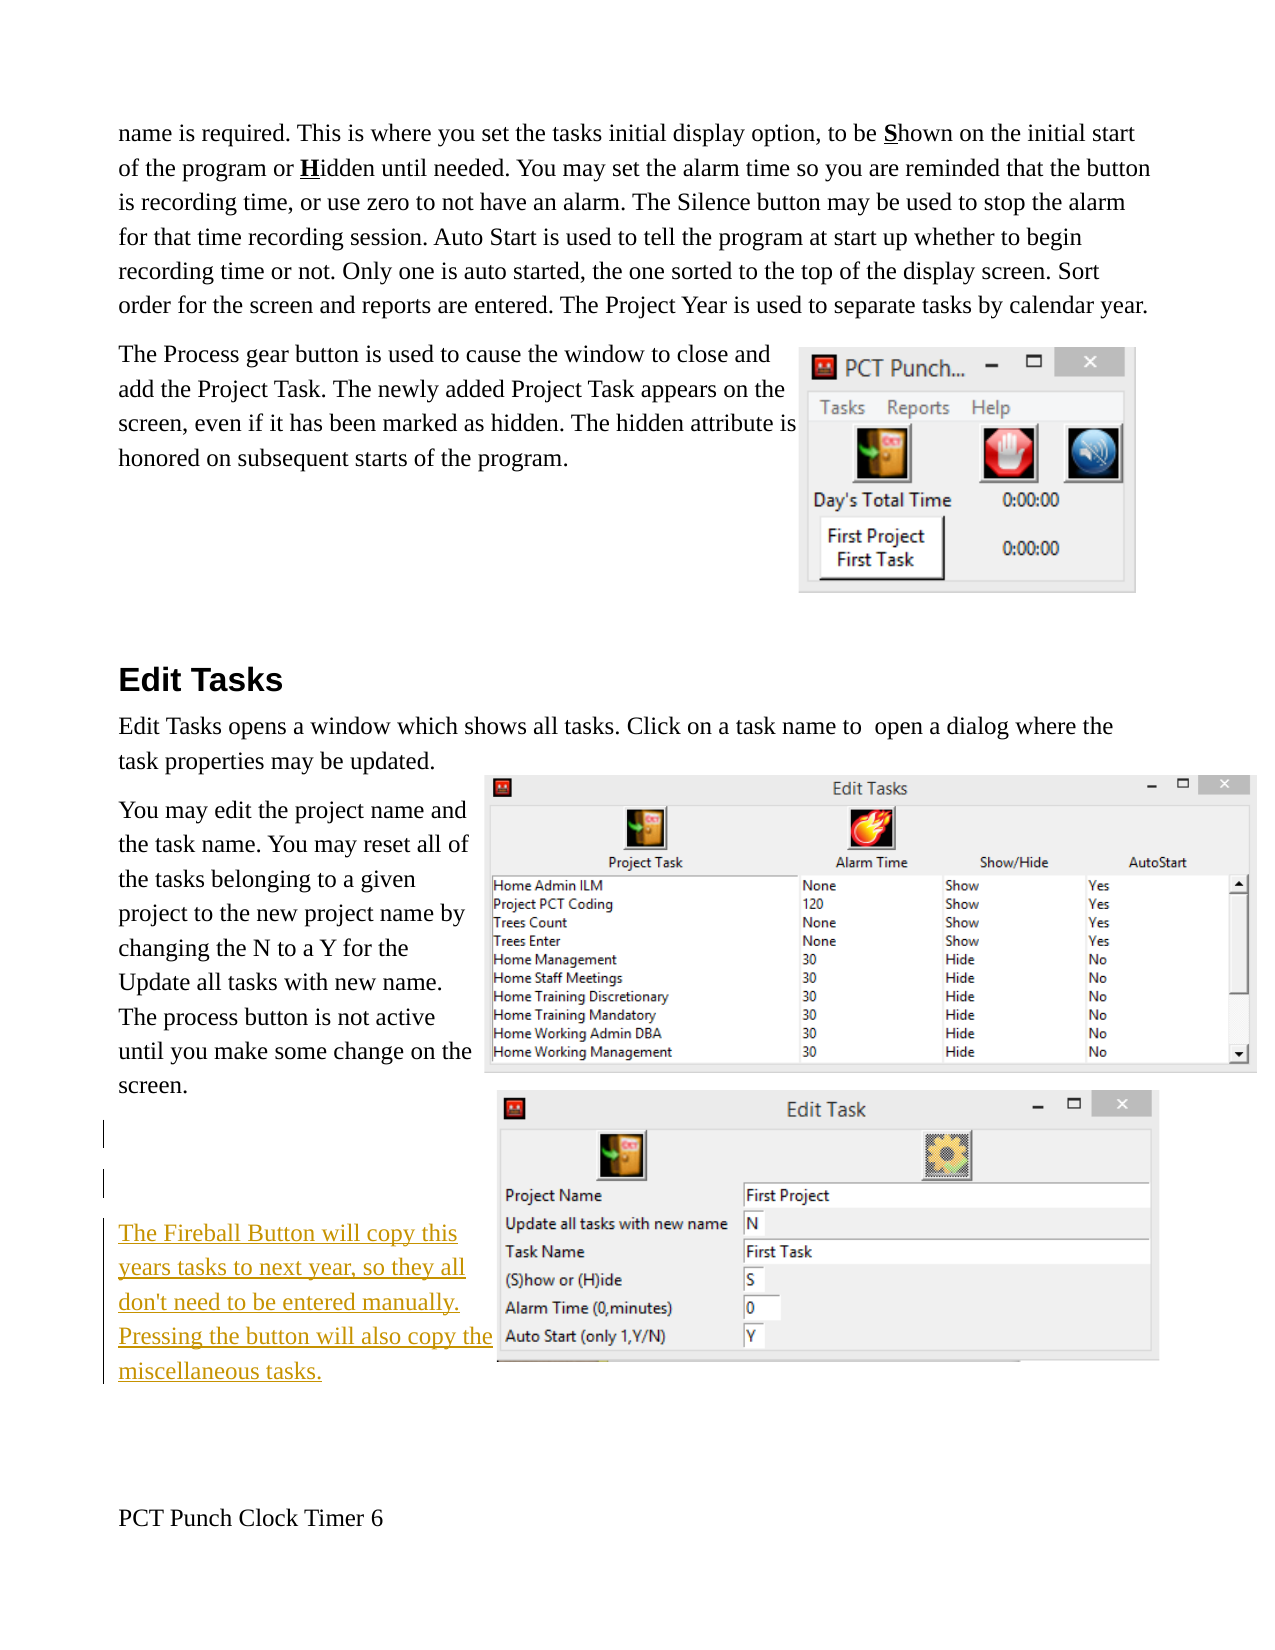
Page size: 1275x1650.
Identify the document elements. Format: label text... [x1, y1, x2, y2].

text You may edit the project name and the task name. You may reset all of the tasks belonging to a given project to the new project name by changing the N to a Y for the Update all tasks with new name. The process button is not active until you make some change on the screen. [118, 795, 1157, 1099]
text Edit Tasks opens a window which shows all tasks. Click on a task name to open a dialog where the task properties may be updated. [118, 711, 1157, 774]
text name is required. This is where you set the tasks initial display option, to be Shown on the initial start of the program or Hidden until needed. You may set the alarm time so you are reminded that the button is recording time, or use zero to not have an alarm. The Silence button may be used to stop the alarm for that time recording session. Auto Start is used to tell the program at start up whether to begin recording time or not. Only one is auto started, the one sorted to the top of the display screen. Sort order for the screen and reports are entered. The Project Year is used to separate tasks by calendar year. [118, 118, 1157, 319]
picture [798, 347, 1136, 593]
picture [496, 1090, 1160, 1362]
text The Process gear button is used to cause the window to close and add the Project Task. The newly added Project Task appears on the screen, even if it has been marked as hidden. The hidden attribute is honored on subsequent starts of the program. [118, 339, 1157, 472]
text The Fireball Button will copy this years tasks to next year, so they all don't need to be entered manually. Pressing the button will also copy the miscellaneous tasks. [118, 1218, 1157, 1384]
subtitle Edit Tasks [118, 660, 1157, 699]
picture [484, 775, 1257, 1073]
